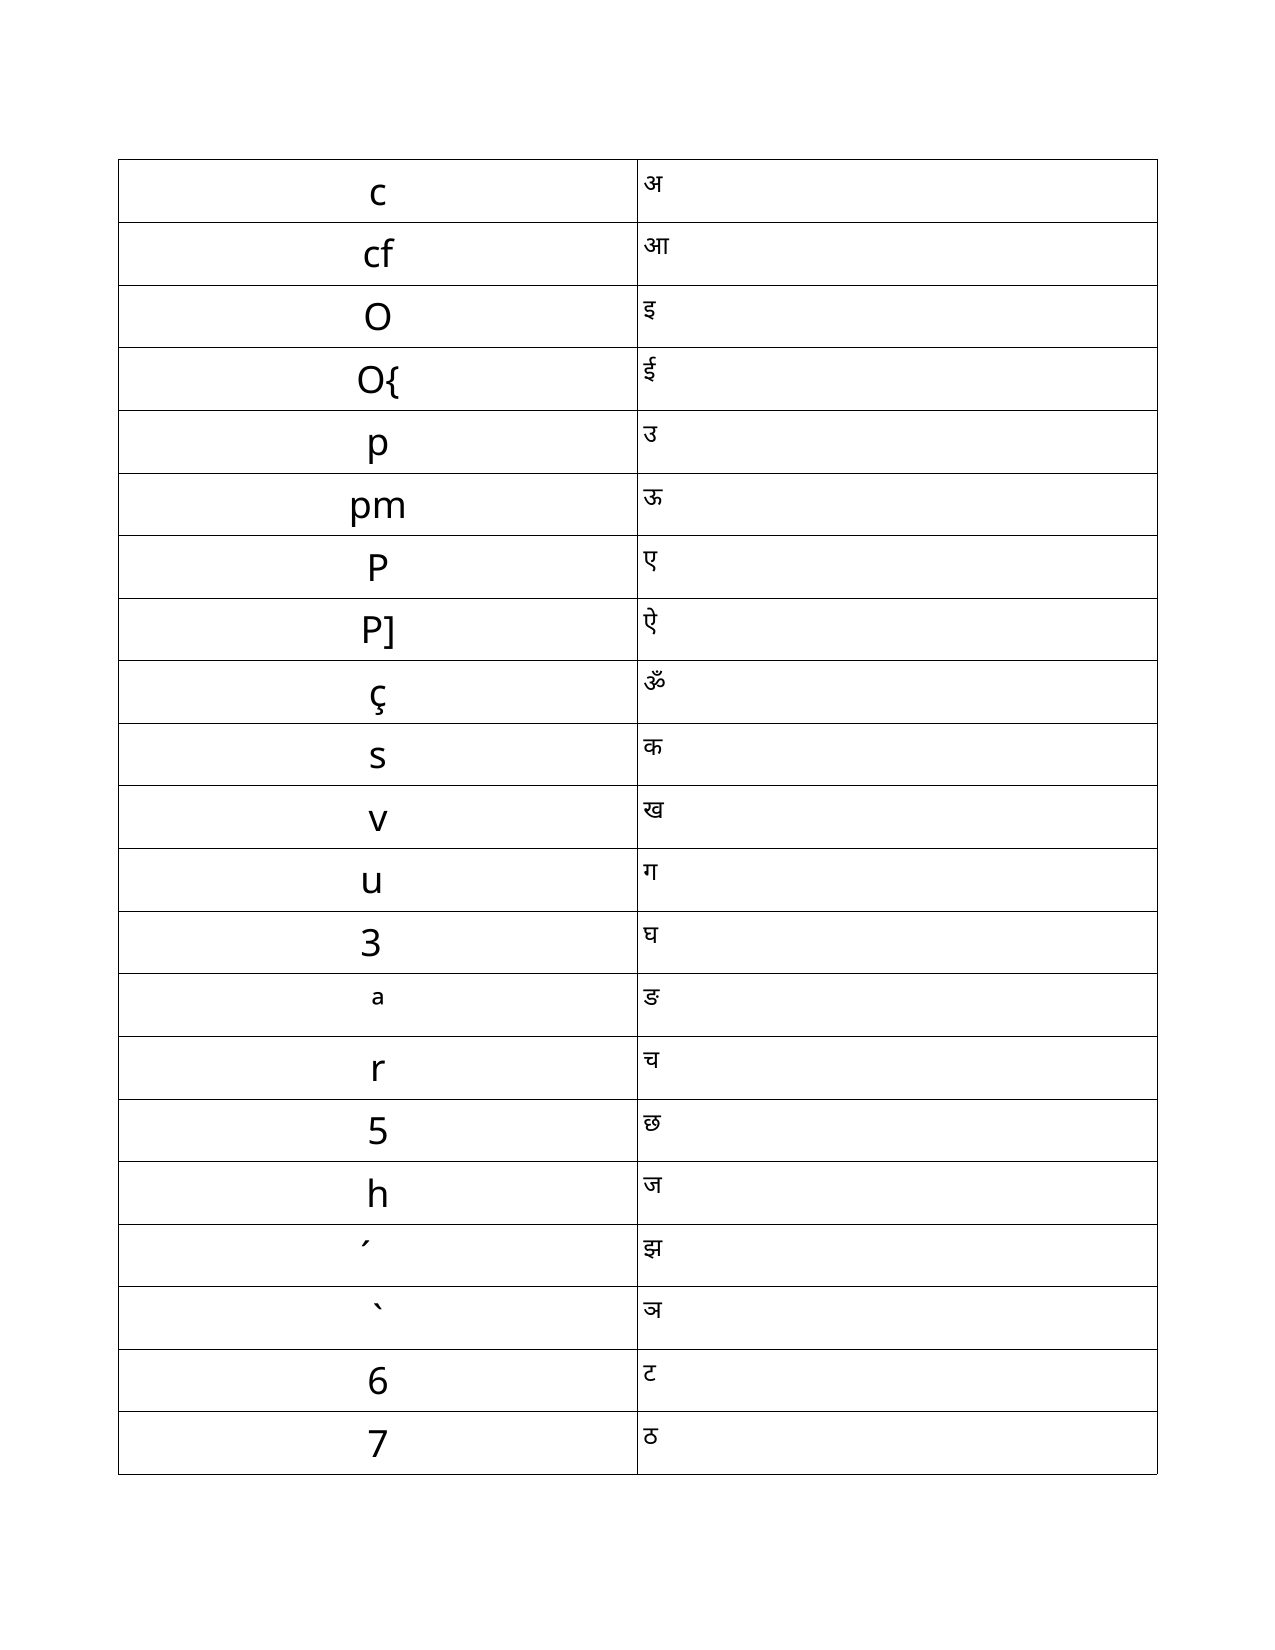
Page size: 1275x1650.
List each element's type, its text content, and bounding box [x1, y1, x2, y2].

table_cell 7 [119, 1412, 637, 1474]
table_cell 3 [119, 912, 637, 973]
table_cell O [119, 286, 637, 347]
table_cell छ [638, 1100, 1157, 1161]
table_cell ग [638, 849, 1157, 911]
table_cell ज [638, 1162, 1157, 1224]
table_cell r [119, 1037, 637, 1098]
table_cell झ [638, 1225, 1157, 1286]
table_cell ´ [119, 1225, 637, 1286]
table_cell इ [638, 286, 1157, 347]
table_cell cf [119, 223, 637, 284]
table_cell ङ [638, 974, 1157, 1036]
table_cell ऐ [638, 599, 1157, 660]
table_cell P [119, 536, 637, 598]
table_cell ए [638, 536, 1157, 598]
table_cell O{ [119, 348, 637, 410]
table_cell 5 [119, 1100, 637, 1161]
table_cell ç [119, 661, 637, 723]
table_header अ [638, 160, 1157, 222]
table_cell क [638, 724, 1157, 785]
table_cell ख [638, 786, 1157, 848]
table_cell s [119, 724, 637, 785]
table_cell आ [638, 223, 1157, 284]
table_cell ट [638, 1350, 1157, 1411]
table_cell उ [638, 411, 1157, 472]
table_cell ऊ [638, 474, 1157, 535]
table_cell pm [119, 474, 637, 535]
table_cell ठ [638, 1412, 1157, 1474]
table_cell p [119, 411, 637, 472]
table_cell ` [119, 1287, 637, 1349]
table_cell v [119, 786, 637, 848]
table_cell h [119, 1162, 637, 1224]
table_cell ञ [638, 1287, 1157, 1349]
table_header c [119, 160, 637, 222]
table_cell ॐ [638, 661, 1157, 723]
table_cell घ [638, 912, 1157, 973]
table_cell P] [119, 599, 637, 660]
table_cell 6 [119, 1350, 637, 1411]
table_cell u [119, 849, 637, 911]
table_cell च [638, 1037, 1157, 1098]
table_cell ई [638, 348, 1157, 410]
table_cell ª [119, 974, 637, 1036]
